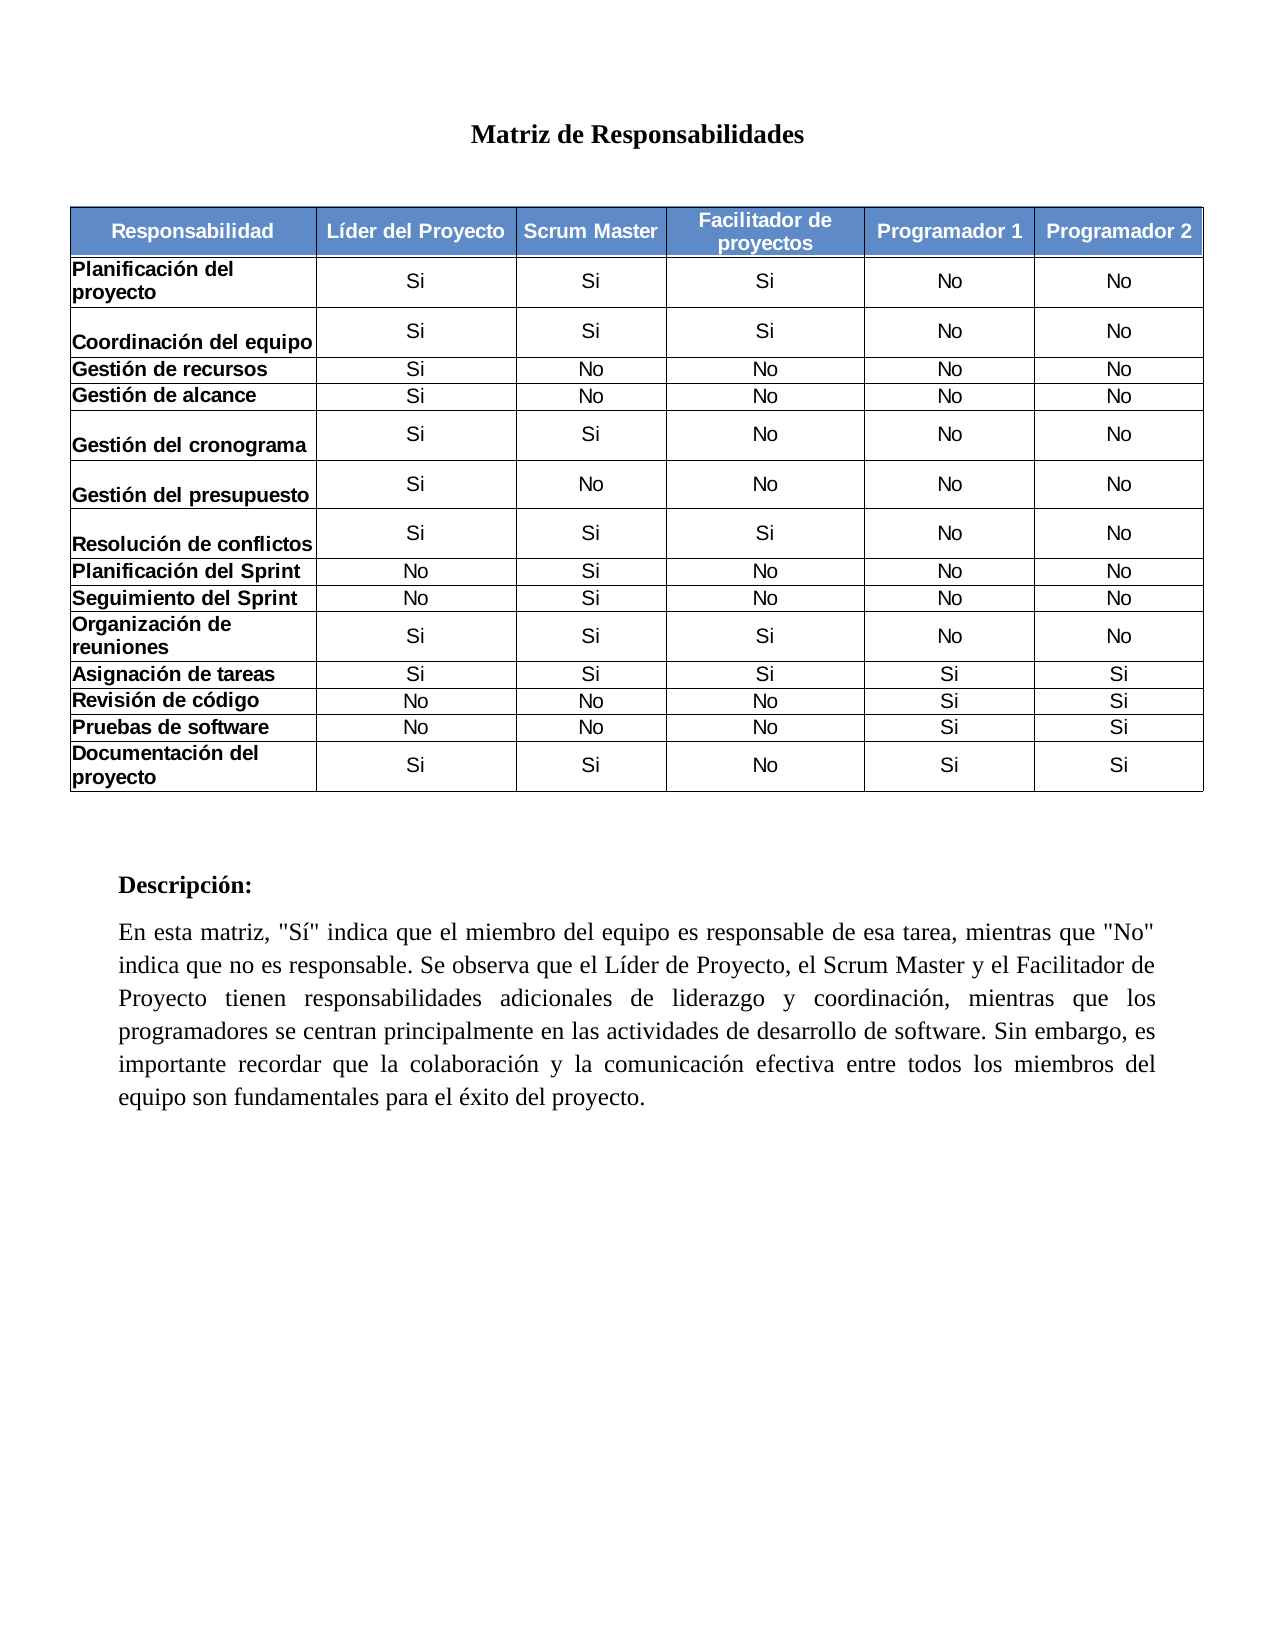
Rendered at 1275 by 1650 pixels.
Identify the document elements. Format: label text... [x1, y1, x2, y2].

text Matriz de Responsabilidades [118, 118, 1157, 149]
text En esta matriz, "Sí" indica que el miembro del equipo es responsable de esa tarea, mientras que "No" indica que no es responsable. Se observa que el Líder de Proyecto, el Scrum Master y el Facilitador de Proyecto tienen responsabilidades adicionales de liderazgo y coordinación, mientras que los programadores se centran principalmente en las actividades de desarrollo de software. Sin embargo, es importante recordar que la colaboración y la comunicación efectiva entre todos los miembros del equipo son fundamentales para el éxito del proyecto. [118, 917, 1157, 1111]
text Descripción: [118, 870, 1157, 898]
